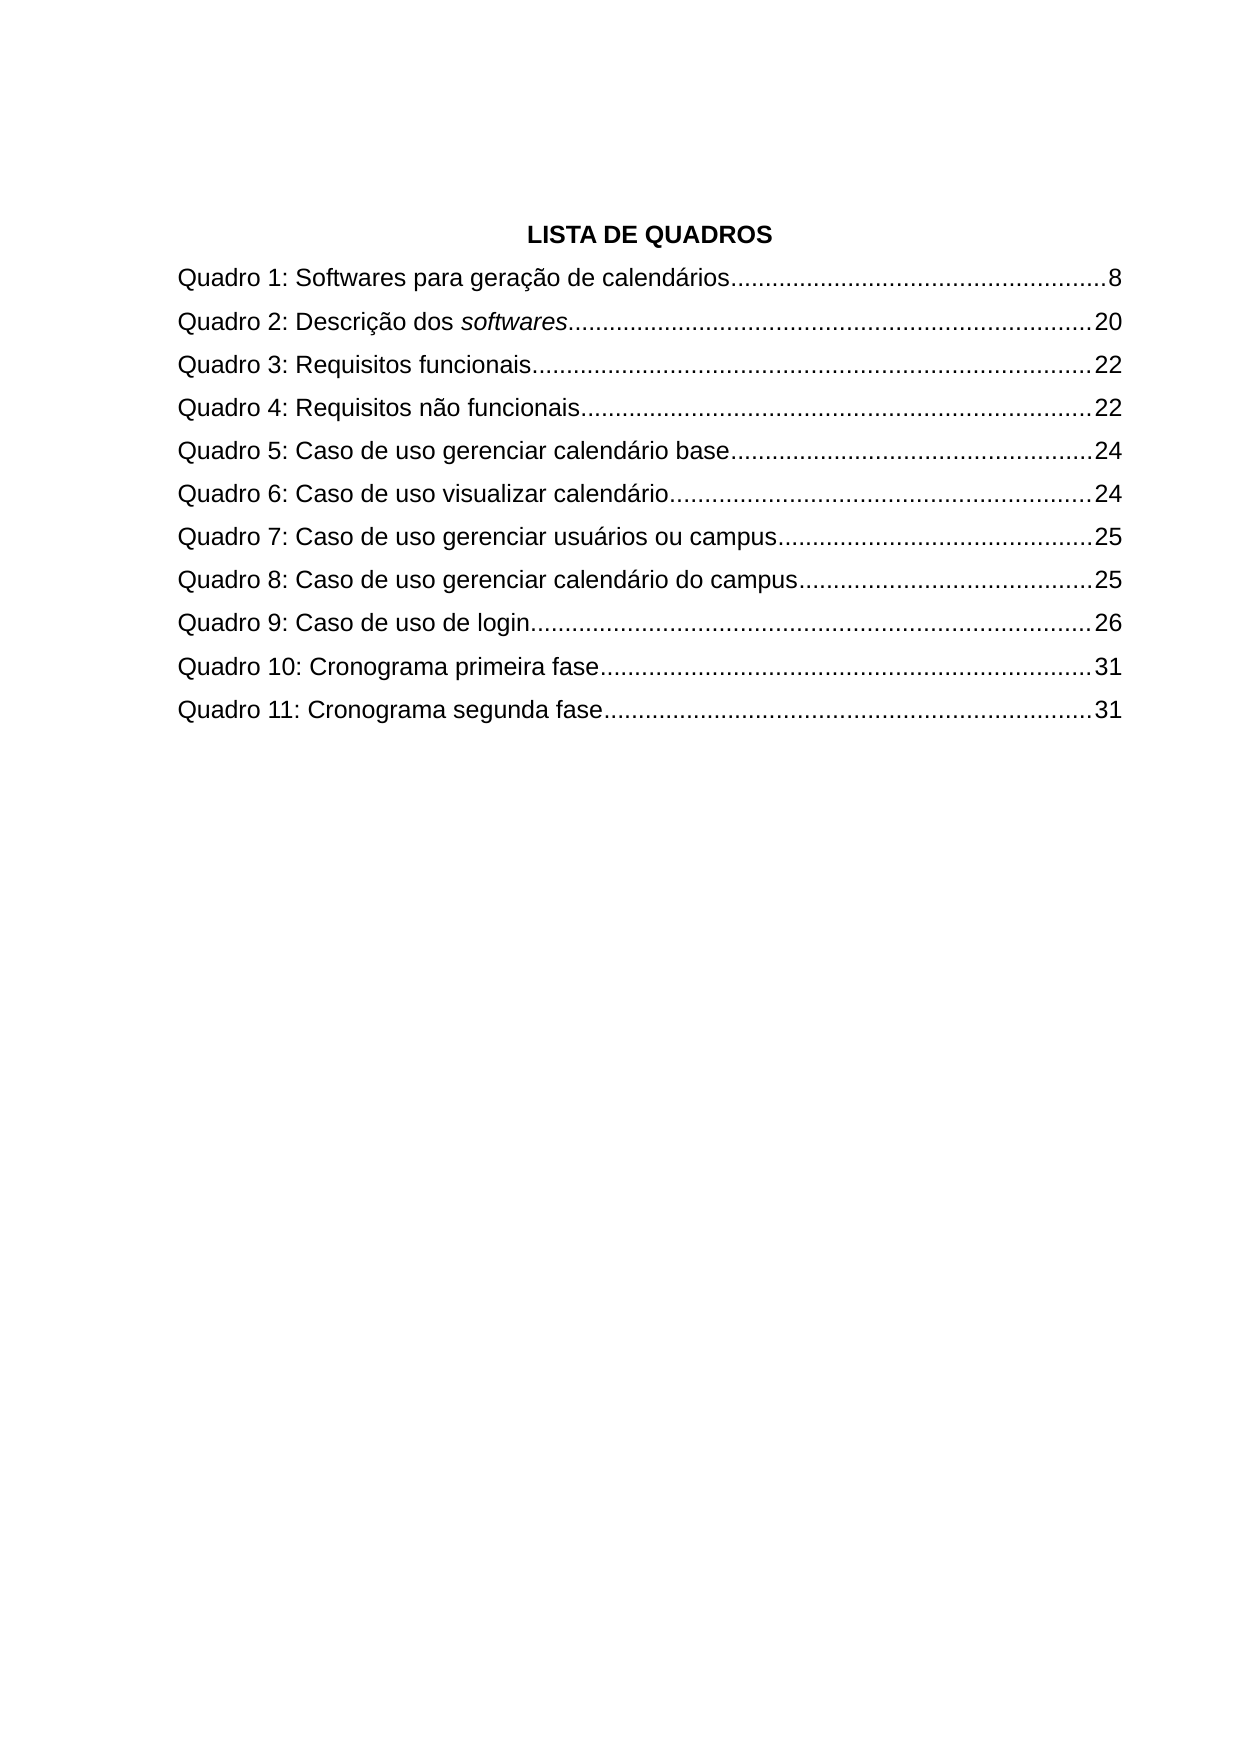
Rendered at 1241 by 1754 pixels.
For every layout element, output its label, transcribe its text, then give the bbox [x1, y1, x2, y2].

text Quadro 4: Requisitos não funcionais 22 [177, 393, 1122, 422]
text Quadro 7: Caso de uso gerenciar usuários ou campus 25 [177, 522, 1122, 551]
text Quadro 5: Caso de uso gerenciar calendário base 24 [177, 436, 1122, 465]
text Quadro 8: Caso de uso gerenciar calendário do campus 25 [177, 565, 1122, 594]
text Quadro 2: Descrição dos softwares 20 [177, 307, 1122, 335]
text Quadro 9: Caso de uso de login 26 [177, 608, 1122, 637]
text Quadro 11: Cronograma segunda fase 31 [177, 695, 1122, 723]
text Quadro 6: Caso de uso visualizar calendário 24 [177, 479, 1122, 508]
text Quadro 3: Requisitos funcionais 22 [177, 350, 1122, 378]
text Quadro 1: Softwares para geração de calendários 8 [177, 263, 1122, 292]
subtitle Lista de Quadros [177, 220, 1122, 249]
text Quadro 10: Cronograma primeira fase 31 [177, 652, 1122, 680]
